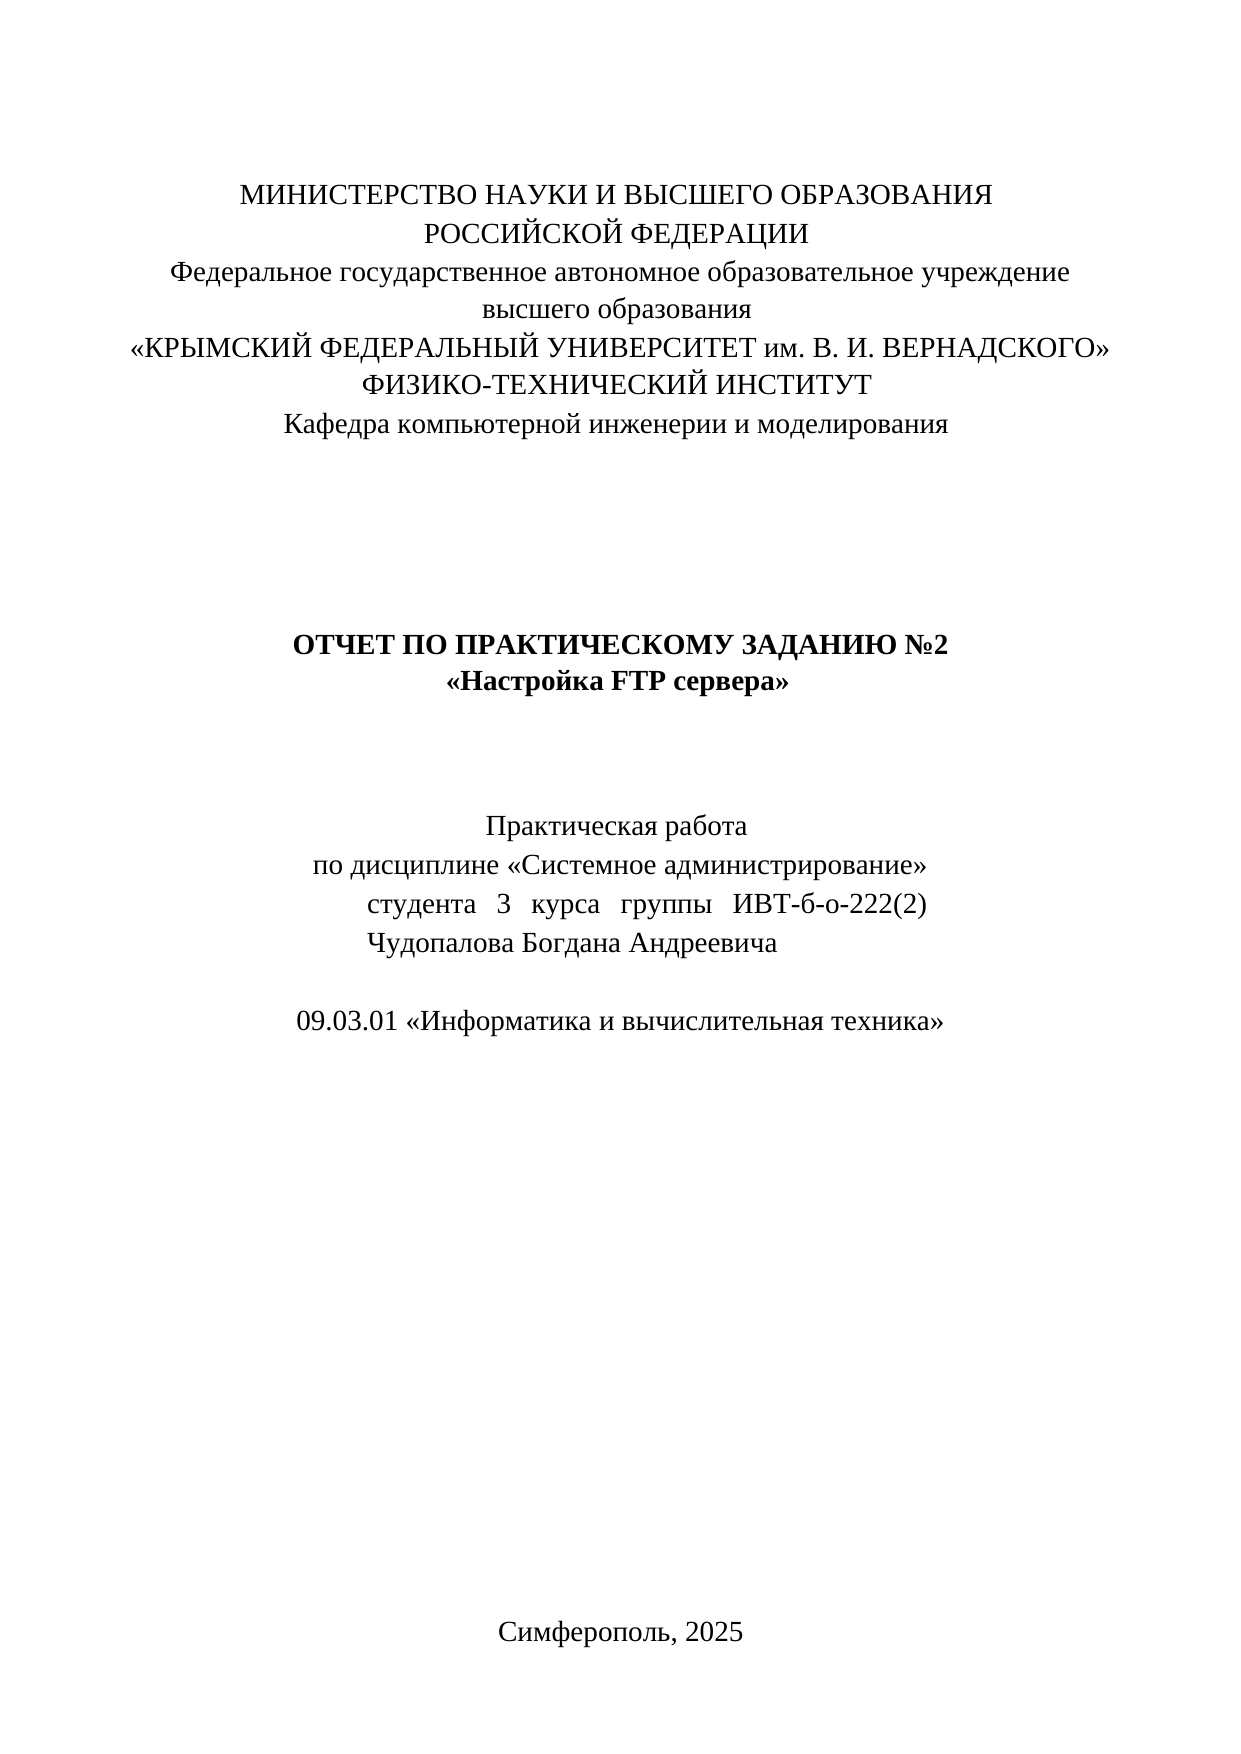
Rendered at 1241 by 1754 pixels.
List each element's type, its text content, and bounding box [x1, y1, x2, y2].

text РОССИЙСКОЙ ФЕДЕРАЦИИ [118, 216, 1122, 249]
text Практическая работа [118, 808, 1122, 842]
text «КРЫМСКИЙ ФЕДЕРАЛЬНЫЙ УНИВЕРСИТЕТ им. В. И. ВЕРНАДСКОГО» ФИЗИКО-ТЕХНИЧЕСКИЙ ИНСТИТУТ [118, 330, 1122, 401]
text МИНИСТЕРСТВО НАУКИ И ВЫСШЕГО ОБРАЗОВАНИЯ [118, 177, 1122, 211]
text 09.03.01 «Информатика и вычислительная техника» [118, 1003, 1121, 1036]
text Кафедра компьютерной инженерии и моделирования [118, 406, 1121, 439]
subtitle ОТЧЕТ ПО ПРАКТИЧЕСКОМУ ЗАДАНИЮ №2 [119, 627, 1122, 660]
subtitle «Настройка FTP сервера» [119, 663, 1122, 696]
text Симферополь, 2025 [126, 1614, 1122, 1648]
text Федеральное государственное автономное образовательное учреждение высшего образования [118, 254, 1122, 325]
text по дисциплине «Системное администрирование» студента 3 курса группы ИВТ-б-о-222(2) Чудопалова Богдана Андреевича [313, 847, 928, 958]
